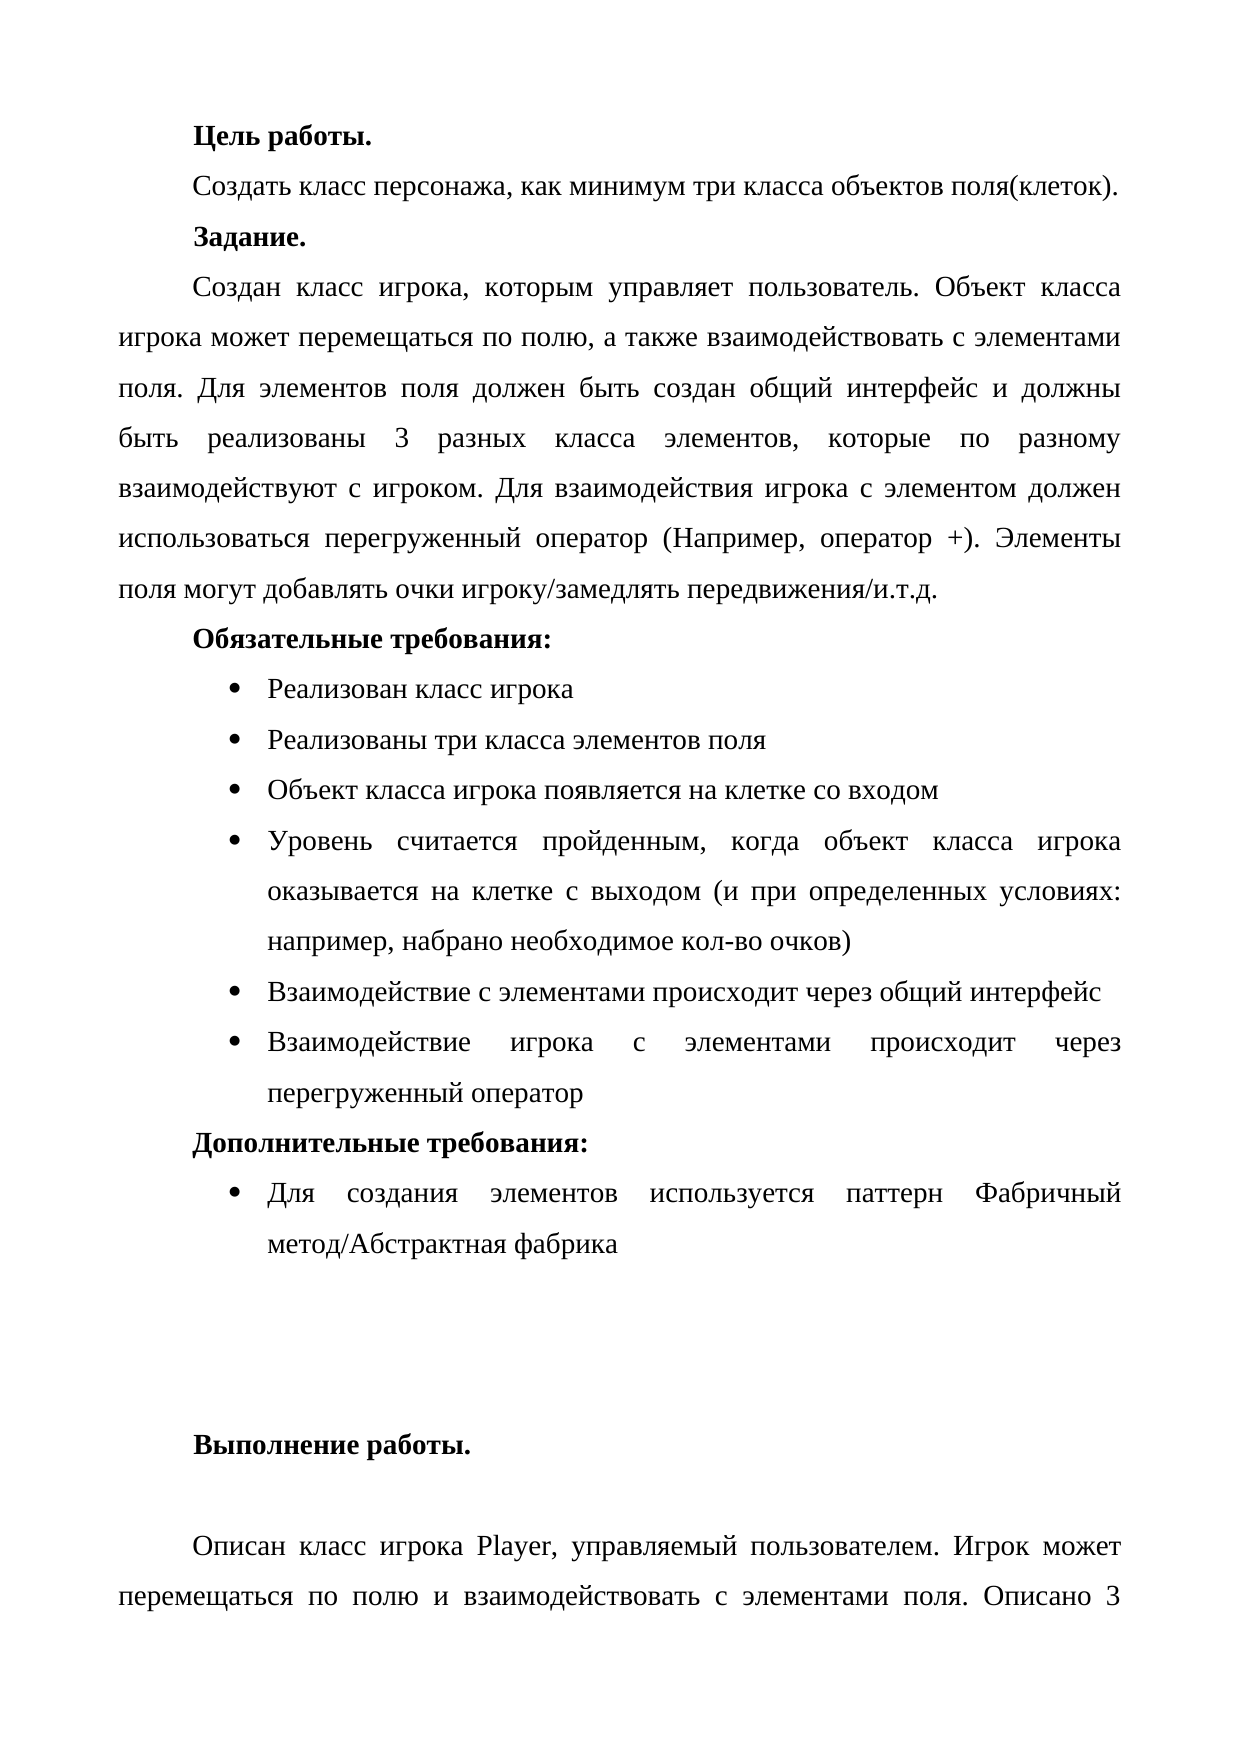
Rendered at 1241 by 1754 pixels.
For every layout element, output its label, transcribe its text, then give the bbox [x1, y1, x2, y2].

list Для создания элементов используется паттерн Фабричный метод/Абстрактная фабрика [229, 1175, 1122, 1259]
text Описан класс игрока Player, управляемый пользователем. Игрок может перемещаться по полю и взаимодействовать с элементами поля. Описано 3 [118, 1528, 1122, 1611]
text Дополнительные требования: [118, 1125, 1122, 1158]
list Уровень считается пройденным, когда объект класса игрока оказывается на клетке с выходом (и при определенных условиях: например, набрано необходимое кол-во очков) [229, 823, 1122, 957]
text Создать класс персонажа, как минимум три класса объектов поля(клеток). [118, 168, 1122, 202]
list Взаимодействие с элементами происходит через общий интерфейс [229, 974, 1122, 1007]
subtitle Выполнение работы. [118, 1427, 1122, 1461]
subtitle Задание. [118, 219, 1122, 252]
subtitle Цель работы. [118, 118, 1122, 152]
list Реализован класс игрока [229, 672, 1122, 705]
text Создан класс игрока, которым управляет пользователь. Объект класса игрока может перемещаться по полю, а также взаимодействовать с элементами поля. Для элементов поля должен быть создан общий интерфейс и должны быть реализованы 3 разных класса элементов, которые по разному взаимодействуют с игроком. Для взаимодействия игрока с элементом должен использоваться перегруженный оператор (Например, оператор +). Элементы поля могут добавлять очки игроку/замедлять передвижения/и.т.д. [118, 269, 1122, 604]
list Реализованы три класса элементов поля [229, 722, 1122, 756]
list Взаимодействие игрока с элементами происходит через перегруженный оператор [229, 1024, 1122, 1108]
text Обязательные требования: [118, 621, 1122, 655]
list Объект класса игрока появляется на клетке со входом [229, 772, 1122, 806]
